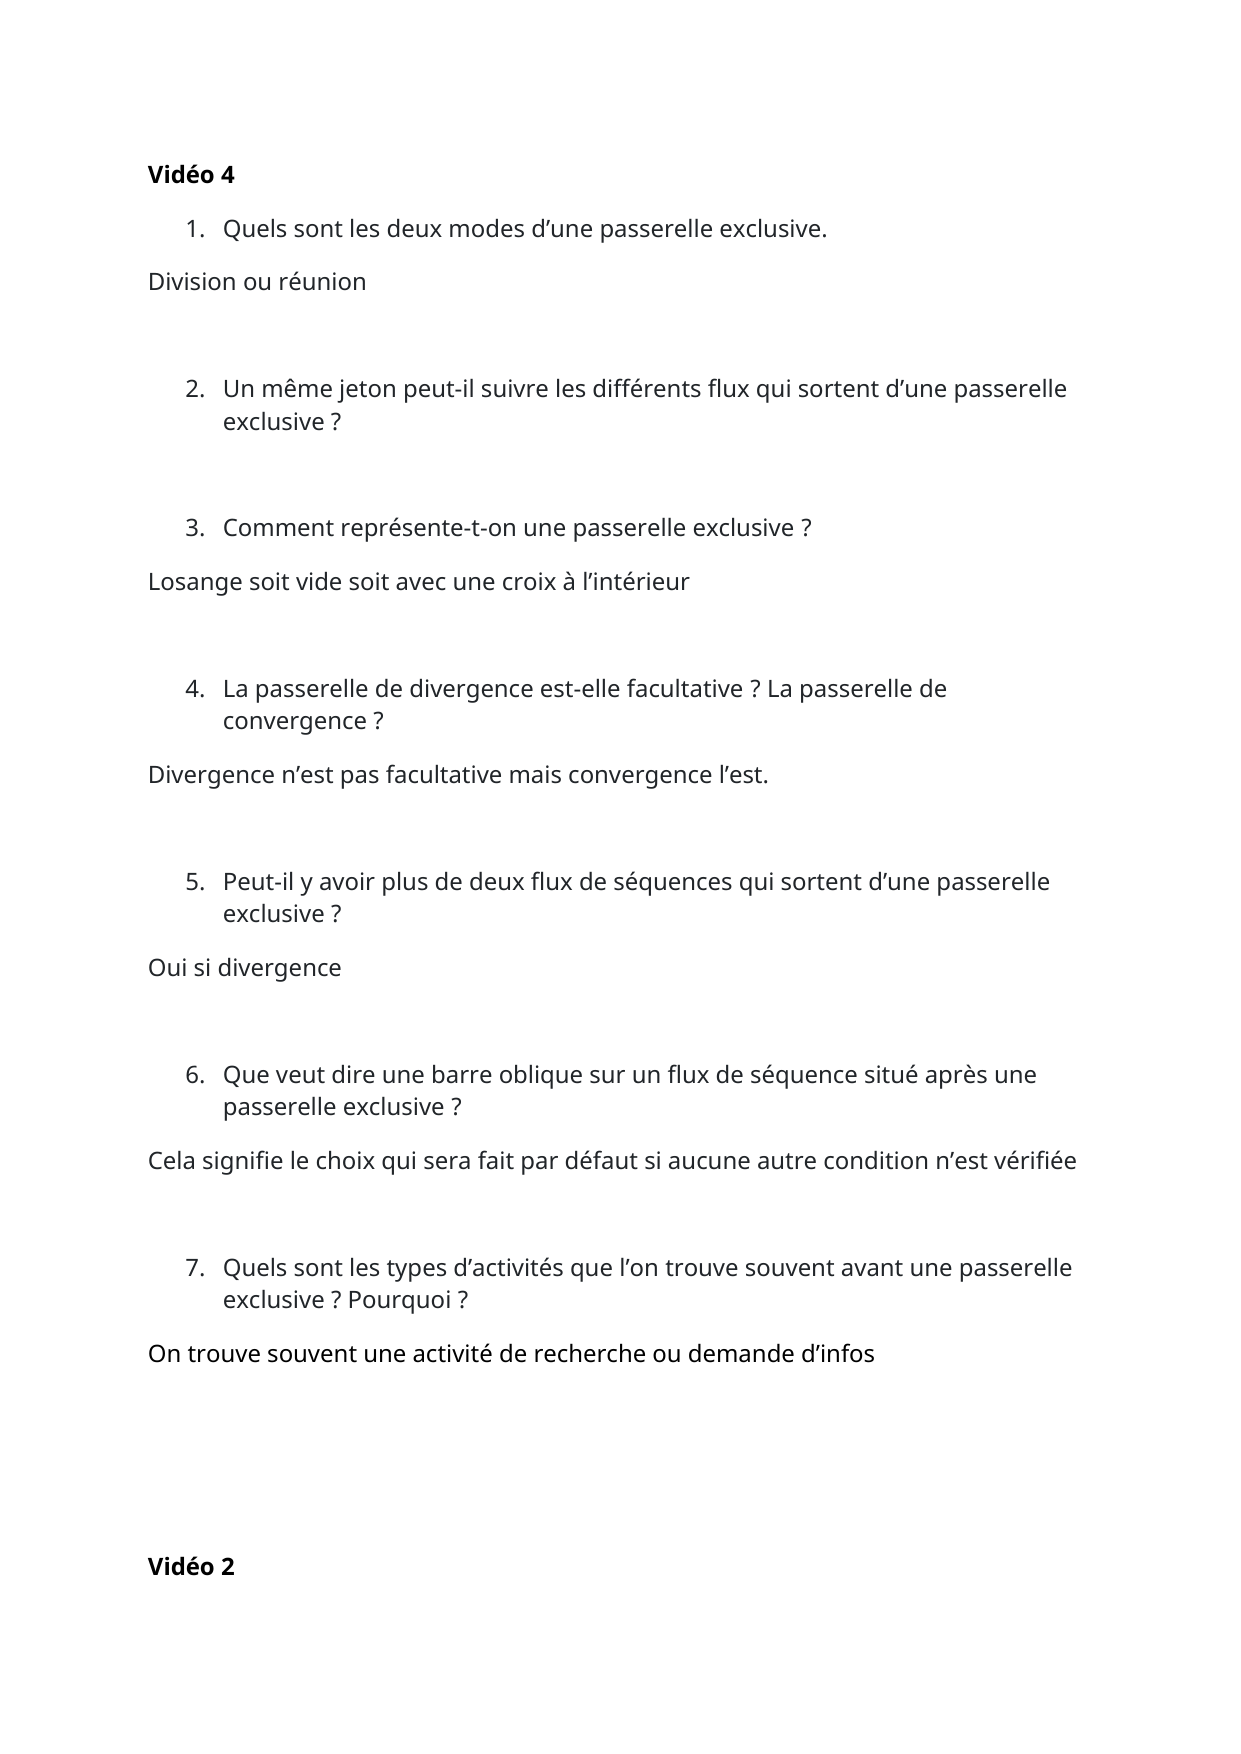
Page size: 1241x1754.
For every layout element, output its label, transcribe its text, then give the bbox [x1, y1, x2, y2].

list La passerelle de divergence est-elle facultative ? La passerelle de convergence ? [185, 672, 1093, 737]
text On trouve souvent une activité de recherche ou demande d’infos [148, 1336, 1093, 1369]
text Losange soit vide soit avec une croix à l’intérieur [148, 565, 1093, 597]
list Comment représente-t-on une passerelle exclusive ? [185, 511, 1093, 544]
text Vidéo 4 [148, 158, 1093, 191]
list Que veut dire une barre oblique sur un flux de séquence situé après une passerelle exclusive ? [185, 1057, 1093, 1123]
list Peut-il y avoir plus de deux flux de séquences qui sortent d’une passerelle exclusive ? [185, 864, 1093, 930]
text Oui si divergence [148, 951, 1093, 983]
list Un même jeton peut-il suivre les différents flux qui sortent d’une passerelle exclusive ? [185, 372, 1093, 437]
text Division ou réunion [148, 265, 1093, 297]
list Quels sont les types d’activités que l’on trouve souvent avant une passerelle exclusive ? Pourquoi ? [185, 1250, 1093, 1316]
text Vidéo 2 [148, 1550, 1093, 1583]
text Cela signifie le choix qui sera fait par défaut si aucune autre condition n’est vérifiée [148, 1143, 1093, 1176]
list Quels sont les deux modes d’une passerelle exclusive. [185, 211, 1093, 244]
text Divergence n’est pas facultative mais convergence l’est. [148, 758, 1093, 790]
